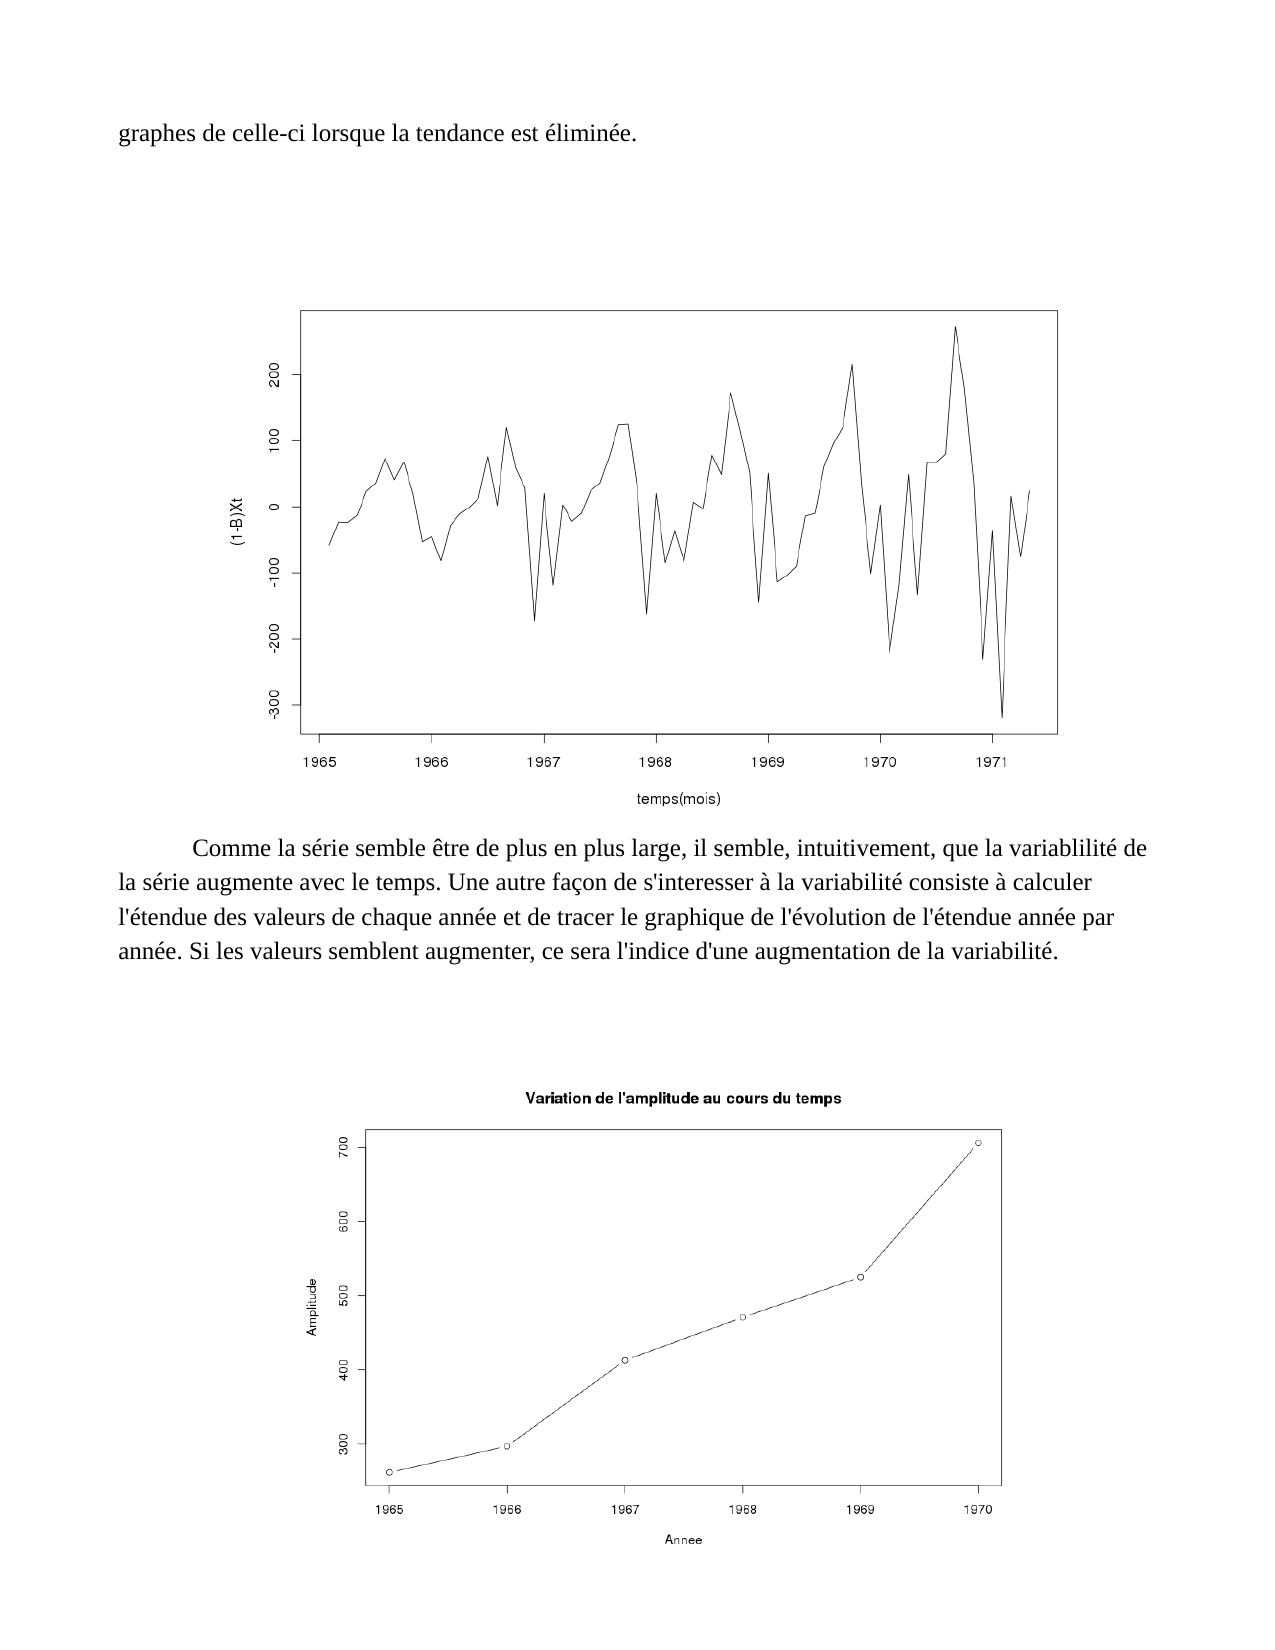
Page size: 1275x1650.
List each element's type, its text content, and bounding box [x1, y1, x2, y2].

text graphes de celle-ci lorsque la tendance est éliminée. [118, 118, 1157, 147]
picture [226, 235, 1096, 827]
picture [302, 1066, 1034, 1564]
text Comme la série semble être de plus en plus large, il semble, intuitivement, que la variablilité de la série augmente avec le temps. Une autre façon de s'interesser à la variabilité consiste à calculer l'étendue des valeurs de chaque année et de tracer le graphique de l'évolution de l'étendue année par année. Si les valeurs semblent augmenter, ce sera l'indice d'une augmentation de la variabilité. [118, 216, 1157, 965]
